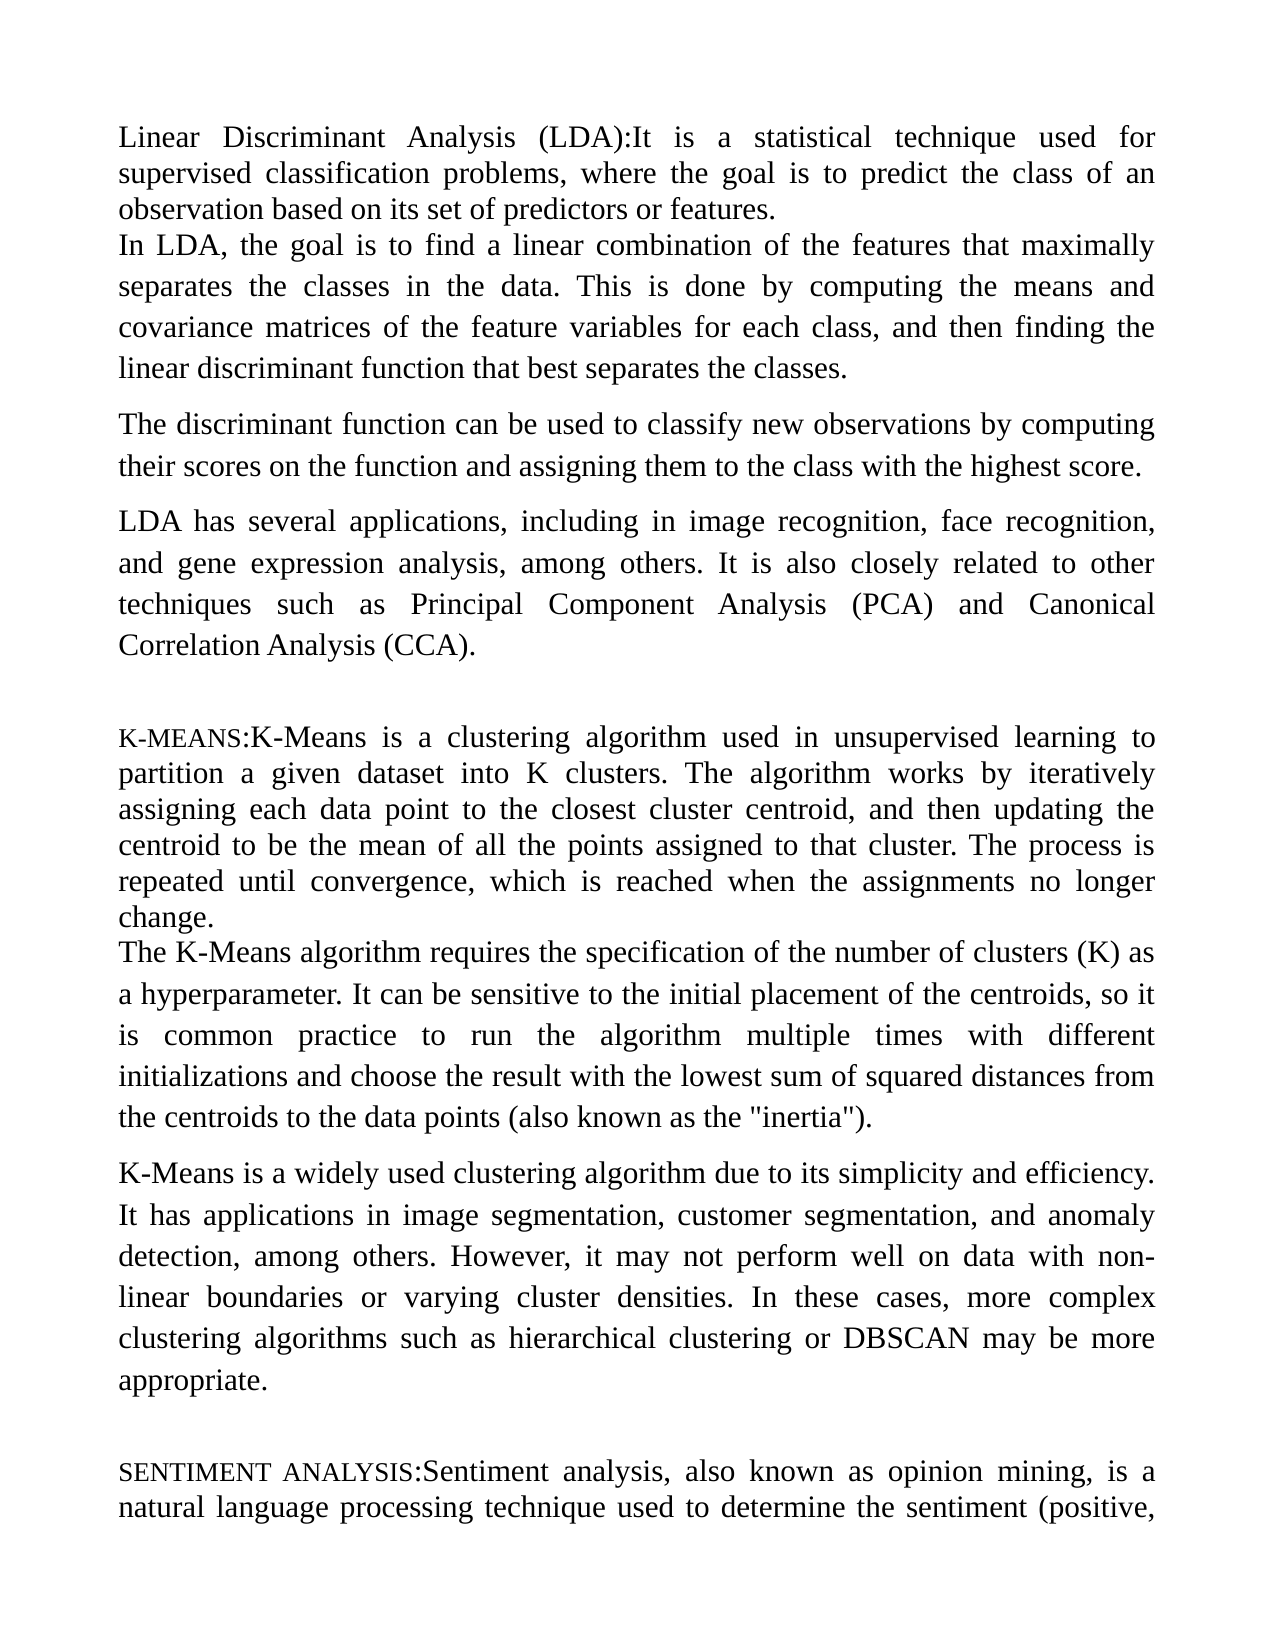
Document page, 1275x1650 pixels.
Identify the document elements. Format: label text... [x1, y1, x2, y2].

text The K-Means algorithm requires the specification of the number of clusters (K) as a hyperparameter. It can be sensitive to the initial placement of the centroids, so it is common practice to run the algorithm multiple times with different initializations and choose the result with the lowest sum of squared distances from the centroids to the data points (also known as the "inertia"). [118, 934, 1157, 1135]
text LDA has several applications, including in image recognition, face recognition, and gene expression analysis, among others. It is also closely related to other techniques such as Principal Component Analysis (PCA) and Canonical Correlation Analysis (CCA). [118, 503, 1157, 662]
text K-Means is a widely used clustering algorithm due to its simplicity and efficiency. It has applications in image segmentation, customer segmentation, and anomaly detection, among others. However, it may not perform well on data with non-linear boundaries or varying cluster densities. In these cases, more complex clustering algorithms such as hierarchical clustering or DBSCAN may be more appropriate. [118, 1154, 1157, 1397]
text SENTIMENT ANALYSIS:Sentiment analysis, also known as opinion mining, is a natural language processing technique used to determine the sentiment (positive, [118, 1453, 1157, 1524]
text Linear Discriminant Analysis (LDA):It is a statistical technique used for supervised classification problems, where the goal is to predict the class of an observation based on its set of predictors or features. [118, 118, 1157, 226]
text The discriminant function can be used to classify new observations by computing their scores on the function and assigning them to the class with the highest score. [118, 406, 1157, 483]
text In LDA, the goal is to find a linear combination of the features that maximally separates the classes in the data. This is done by computing the means and covariance matrices of the feature variables for each class, and then finding the linear discriminant function that best separates the classes. [118, 226, 1157, 386]
text K-MEANS:K-Means is a clustering algorithm used in unsupervised learning to partition a given dataset into K clusters. The algorithm works by iteratively assigning each data point to the closest cluster centroid, and then updating the centroid to be the mean of all the points assigned to that cluster. The process is repeated until convergence, which is reached when the assignments no longer change. [118, 718, 1157, 934]
